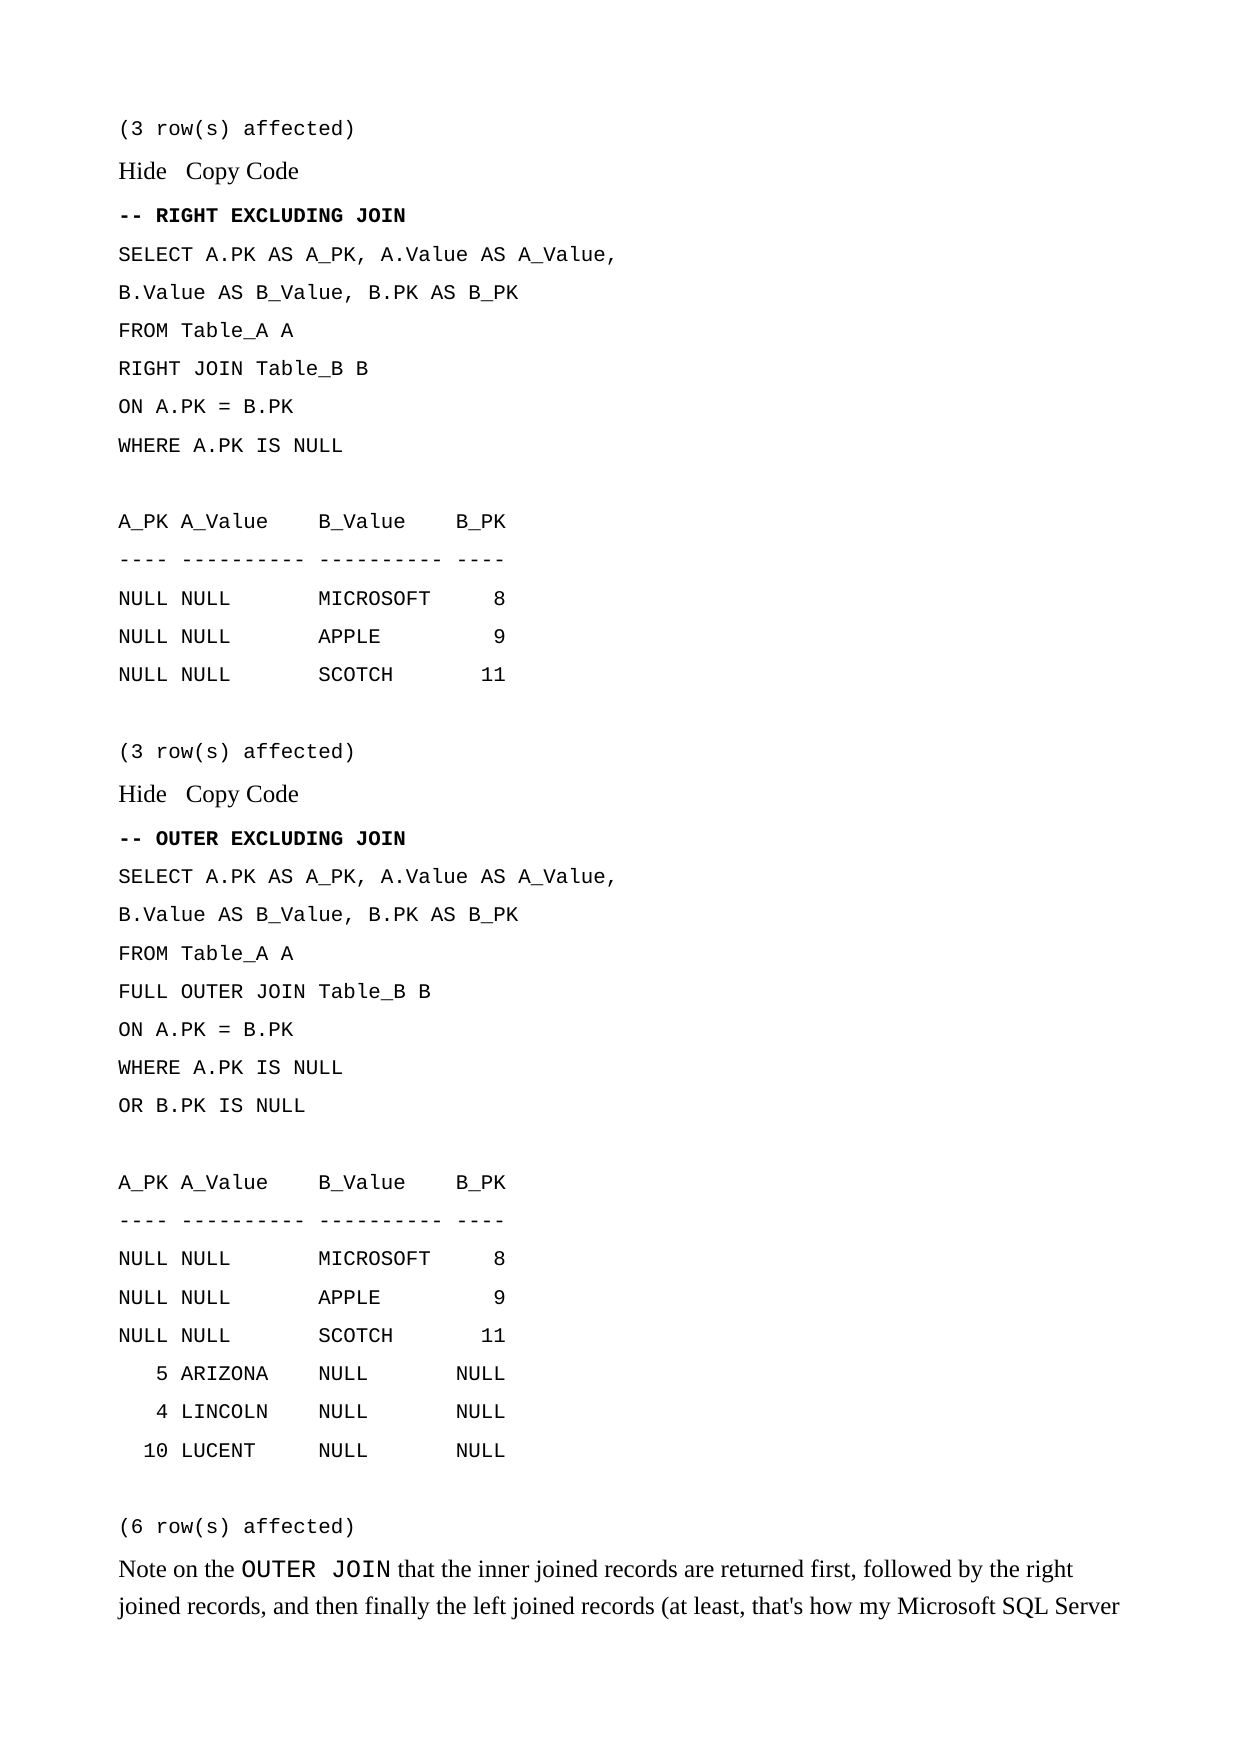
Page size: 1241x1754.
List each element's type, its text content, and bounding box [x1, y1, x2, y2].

text 5 ARIZONA NULL NULL [118, 1363, 1122, 1387]
text Hide Copy Code [118, 156, 1122, 185]
text B.Value AS B_Value, B.PK AS B_PK [118, 282, 1122, 306]
text (3 row(s) affected) [118, 741, 1122, 764]
text RIGHT JOIN Table_B B [118, 358, 1122, 382]
text ---- ---------- ---------- ---- [118, 1210, 1122, 1234]
text -- OUTER EXCLUDING JOIN [118, 828, 1122, 852]
text 10 LUCENT NULL NULL [118, 1439, 1122, 1463]
text OR B.PK IS NULL [118, 1096, 1122, 1119]
text NULL NULL SCOTCH 11 [118, 664, 1122, 688]
text NULL NULL MICROSOFT 8 [118, 588, 1122, 611]
text B.Value AS B_Value, B.PK AS B_PK [118, 904, 1122, 928]
text NULL NULL SCOTCH 11 [118, 1325, 1122, 1348]
text -- RIGHT EXCLUDING JOIN [118, 205, 1122, 229]
text ON A.PK = B.PK [118, 397, 1122, 420]
text Note on the OUTER JOIN that the inner joined records are returned first, followed by the right joined records, and then finally the left joined records (at least, that's how my Microsoft SQL Server [118, 1554, 1122, 1619]
text FROM Table_A A [118, 943, 1122, 966]
text NULL NULL APPLE 9 [118, 626, 1122, 649]
text FULL OUTER JOIN Table_B B [118, 981, 1122, 1004]
text ---- ---------- ---------- ---- [118, 549, 1122, 573]
text SELECT A.PK AS A_PK, A.Value AS A_Value, [118, 244, 1122, 267]
text NULL NULL MICROSOFT 8 [118, 1248, 1122, 1272]
text A_PK A_Value B_Value B_PK [118, 511, 1122, 535]
text WHERE A.PK IS NULL [118, 435, 1122, 458]
text FROM Table_A A [118, 320, 1122, 344]
text NULL NULL APPLE 9 [118, 1287, 1122, 1310]
text A_PK A_Value B_Value B_PK [118, 1172, 1122, 1196]
text ON A.PK = B.PK [118, 1019, 1122, 1043]
text (3 row(s) affected) [118, 118, 1122, 142]
text (6 row(s) affected) [118, 1516, 1122, 1540]
text SELECT A.PK AS A_PK, A.Value AS A_Value, [118, 866, 1122, 890]
text Hide Copy Code [118, 779, 1122, 808]
text WHERE A.PK IS NULL [118, 1057, 1122, 1081]
text 4 LINCOLN NULL NULL [118, 1401, 1122, 1425]
